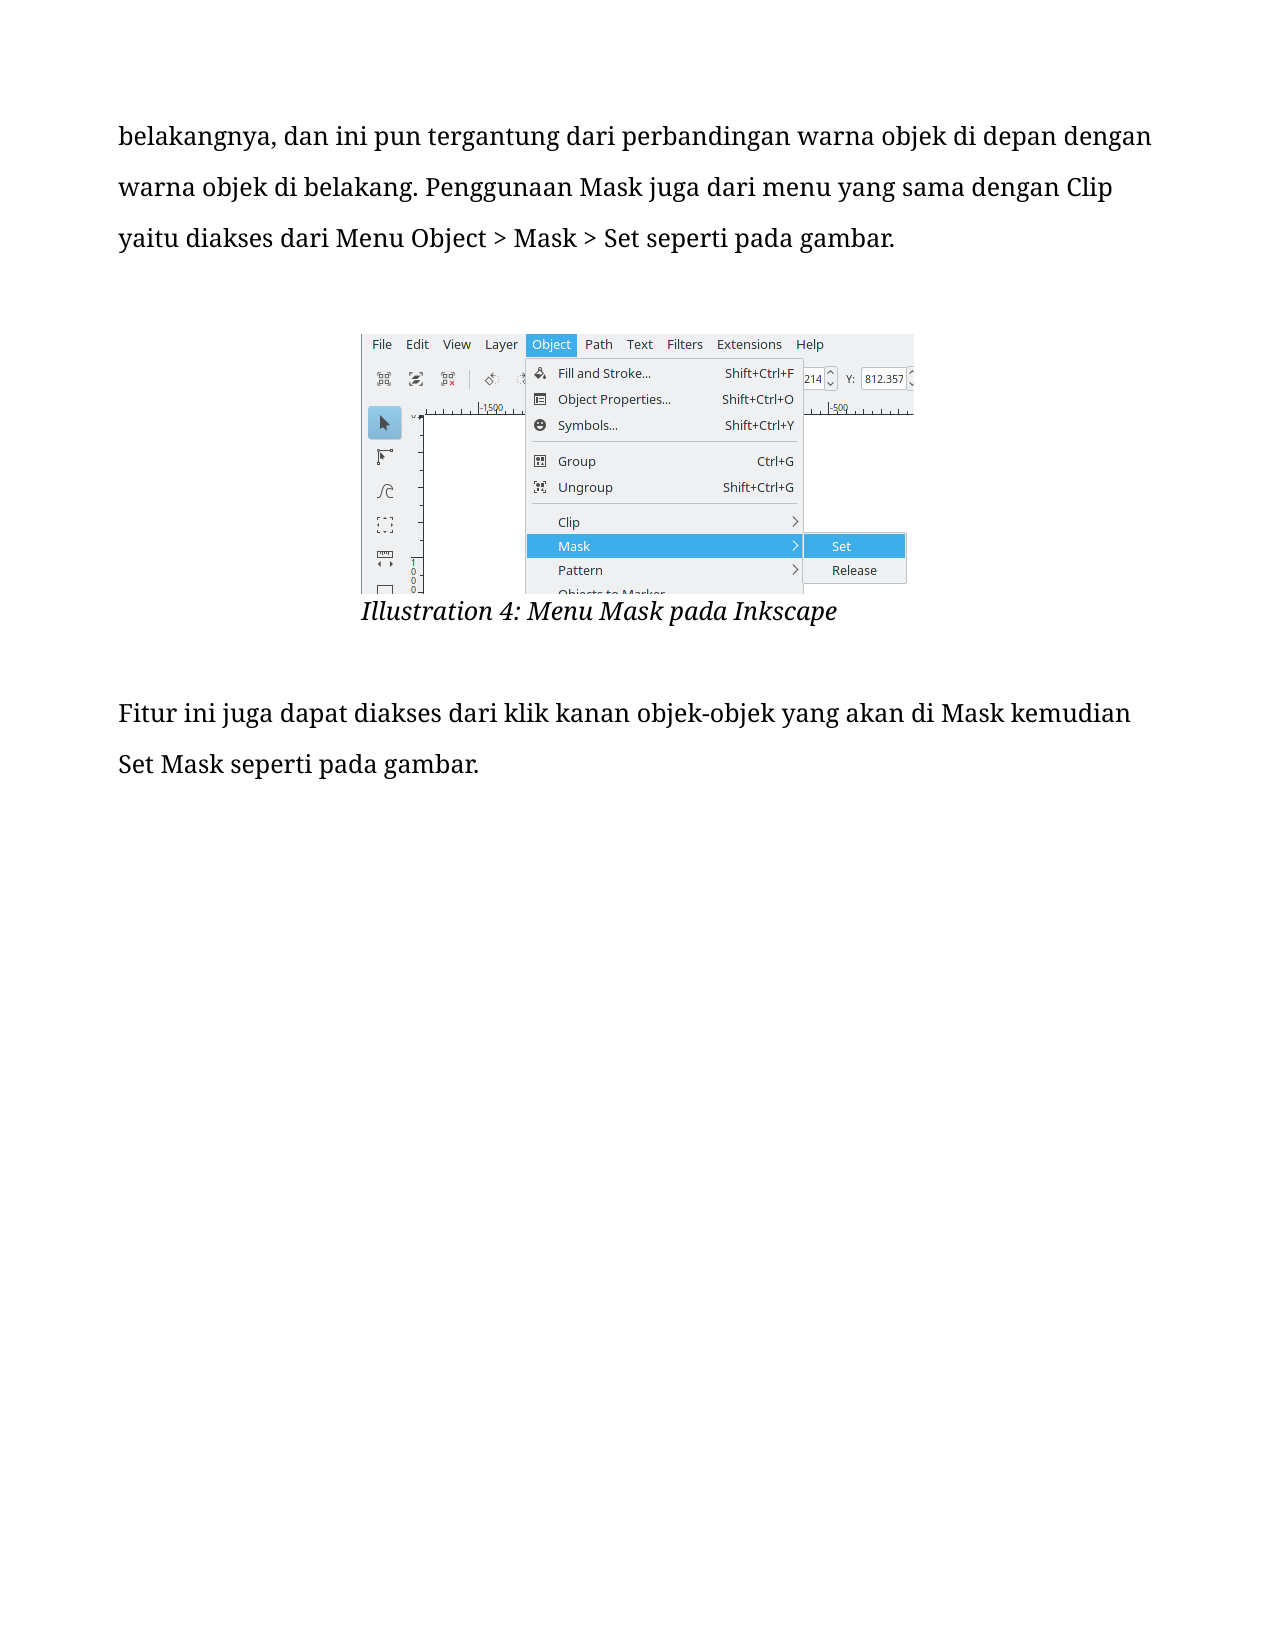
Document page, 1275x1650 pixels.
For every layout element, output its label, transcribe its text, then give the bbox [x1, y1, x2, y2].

text Fitur ini juga dapat diakses dari klik kanan objek-objek yang akan di Mask kemudian Set Mask seperti pada gambar. [118, 695, 1157, 780]
text belakangnya, dan ini pun tergantung dari perbandingan warna objek di depan dengan warna objek di belakang. Penggunaan Mask juga dari menu yang sama dengan Clip yaitu diakses dari Menu Object > Mask > Set seperti pada gambar. [118, 118, 1157, 254]
text Illustration 4: Menu Mask pada Inkscape [361, 335, 914, 627]
